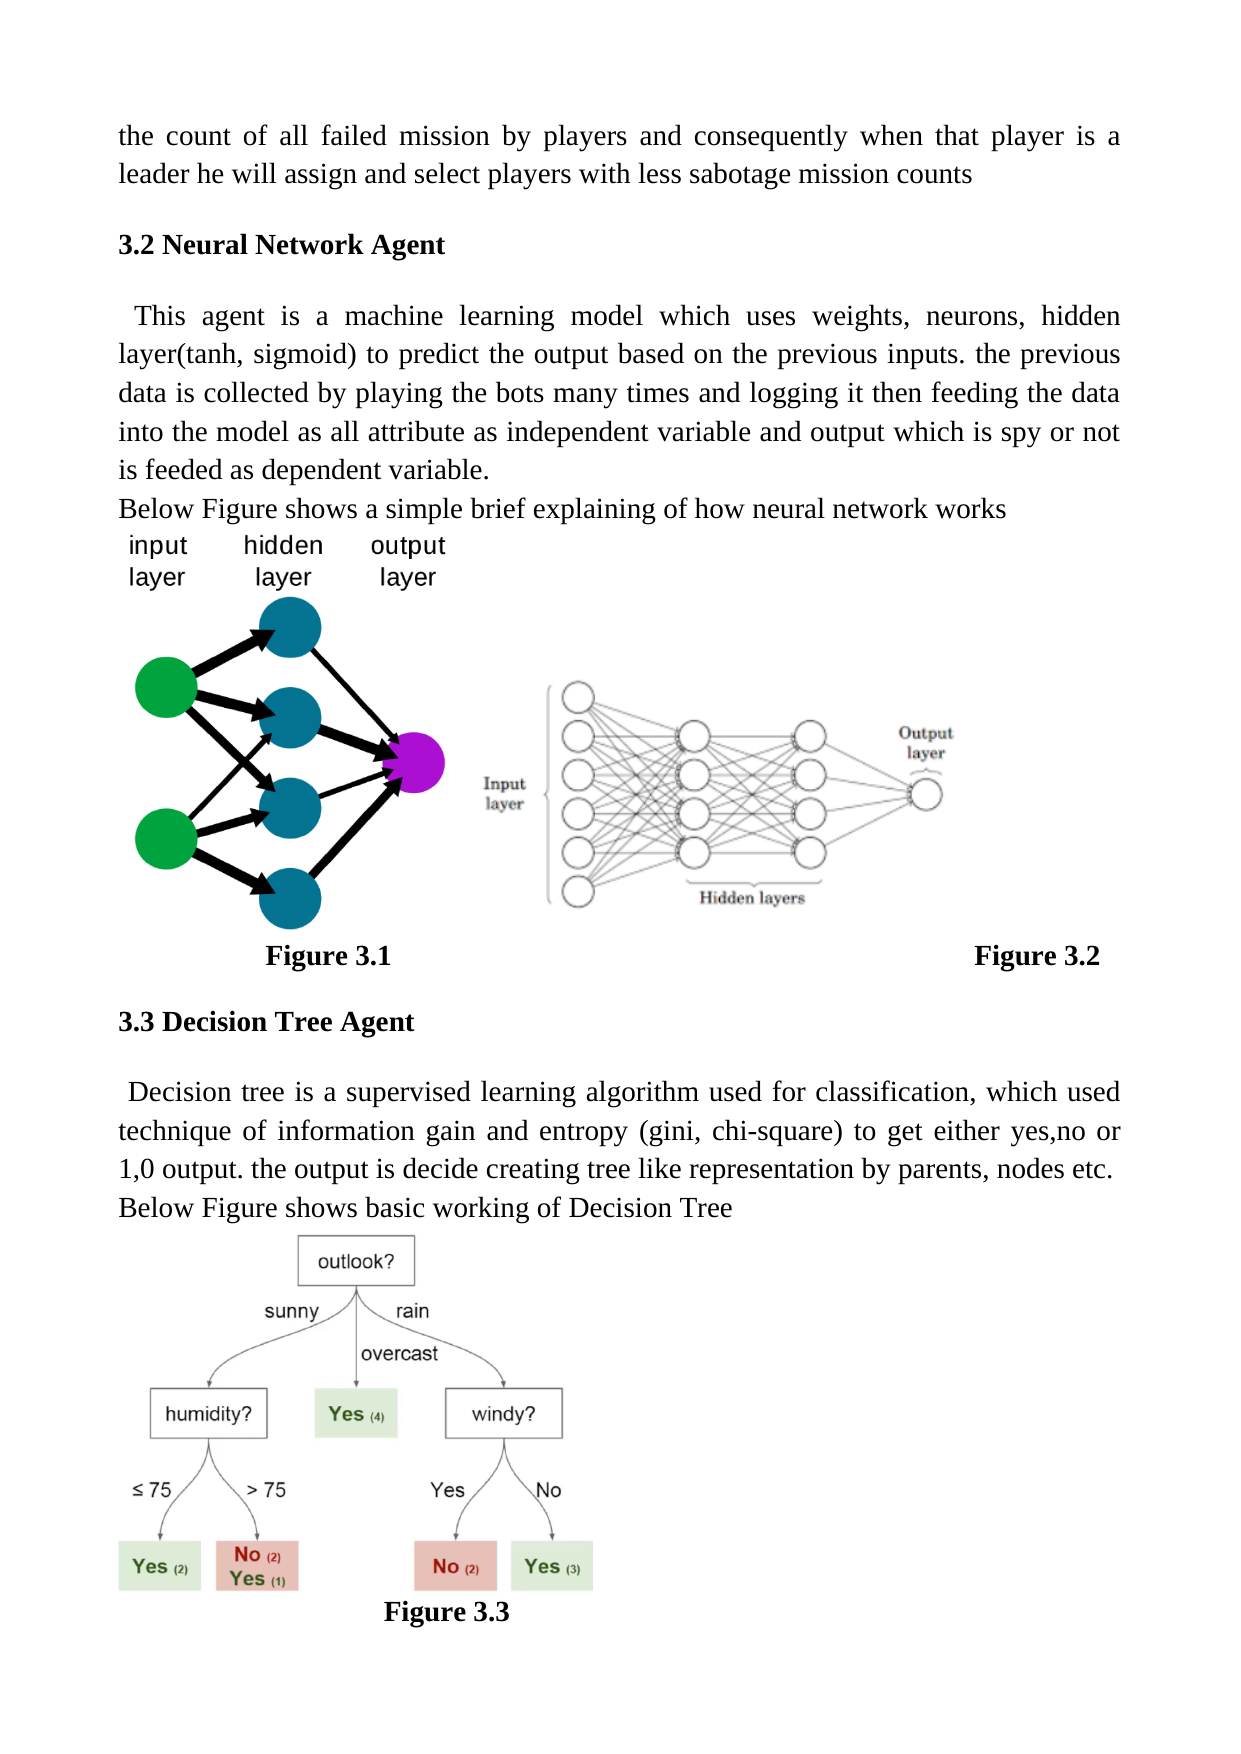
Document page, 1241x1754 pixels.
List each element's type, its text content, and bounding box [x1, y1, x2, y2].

text 3.3 Decision Tree Agent [118, 1004, 1122, 1037]
text This agent is a machine learning model which uses weights, neurons, hidden layer(tanh, sigmoid) to predict the output based on the previous inputs. the previous data is collected by playing the bots many times and logging it then feeding the data into the model as all attribute as independent variable and output which is spy or not is feeded as dependent variable. [118, 298, 1122, 486]
text the count of all failed mission by players and consequently when that player is a leader he will assign and select players with less sabotage mission counts [118, 118, 1122, 190]
text Figure 3.1 Figure 3.2 [118, 938, 1122, 972]
text Figure 3.3 [118, 1594, 1122, 1627]
text Below Figure shows basic working of Decision Tree [118, 1190, 1122, 1224]
text Below Figure shows a simple brief explaining of how neural network works [118, 491, 1122, 524]
text 3.2 Neural Network Agent [118, 227, 1122, 261]
text Decision tree is a supervised learning algorithm used for classification, which used technique of information gain and entropy (gini, chi-square) to get either yes,no or 1,0 output. the output is decide creating tree like representation by parents, nodes etc. [118, 1074, 1122, 1185]
